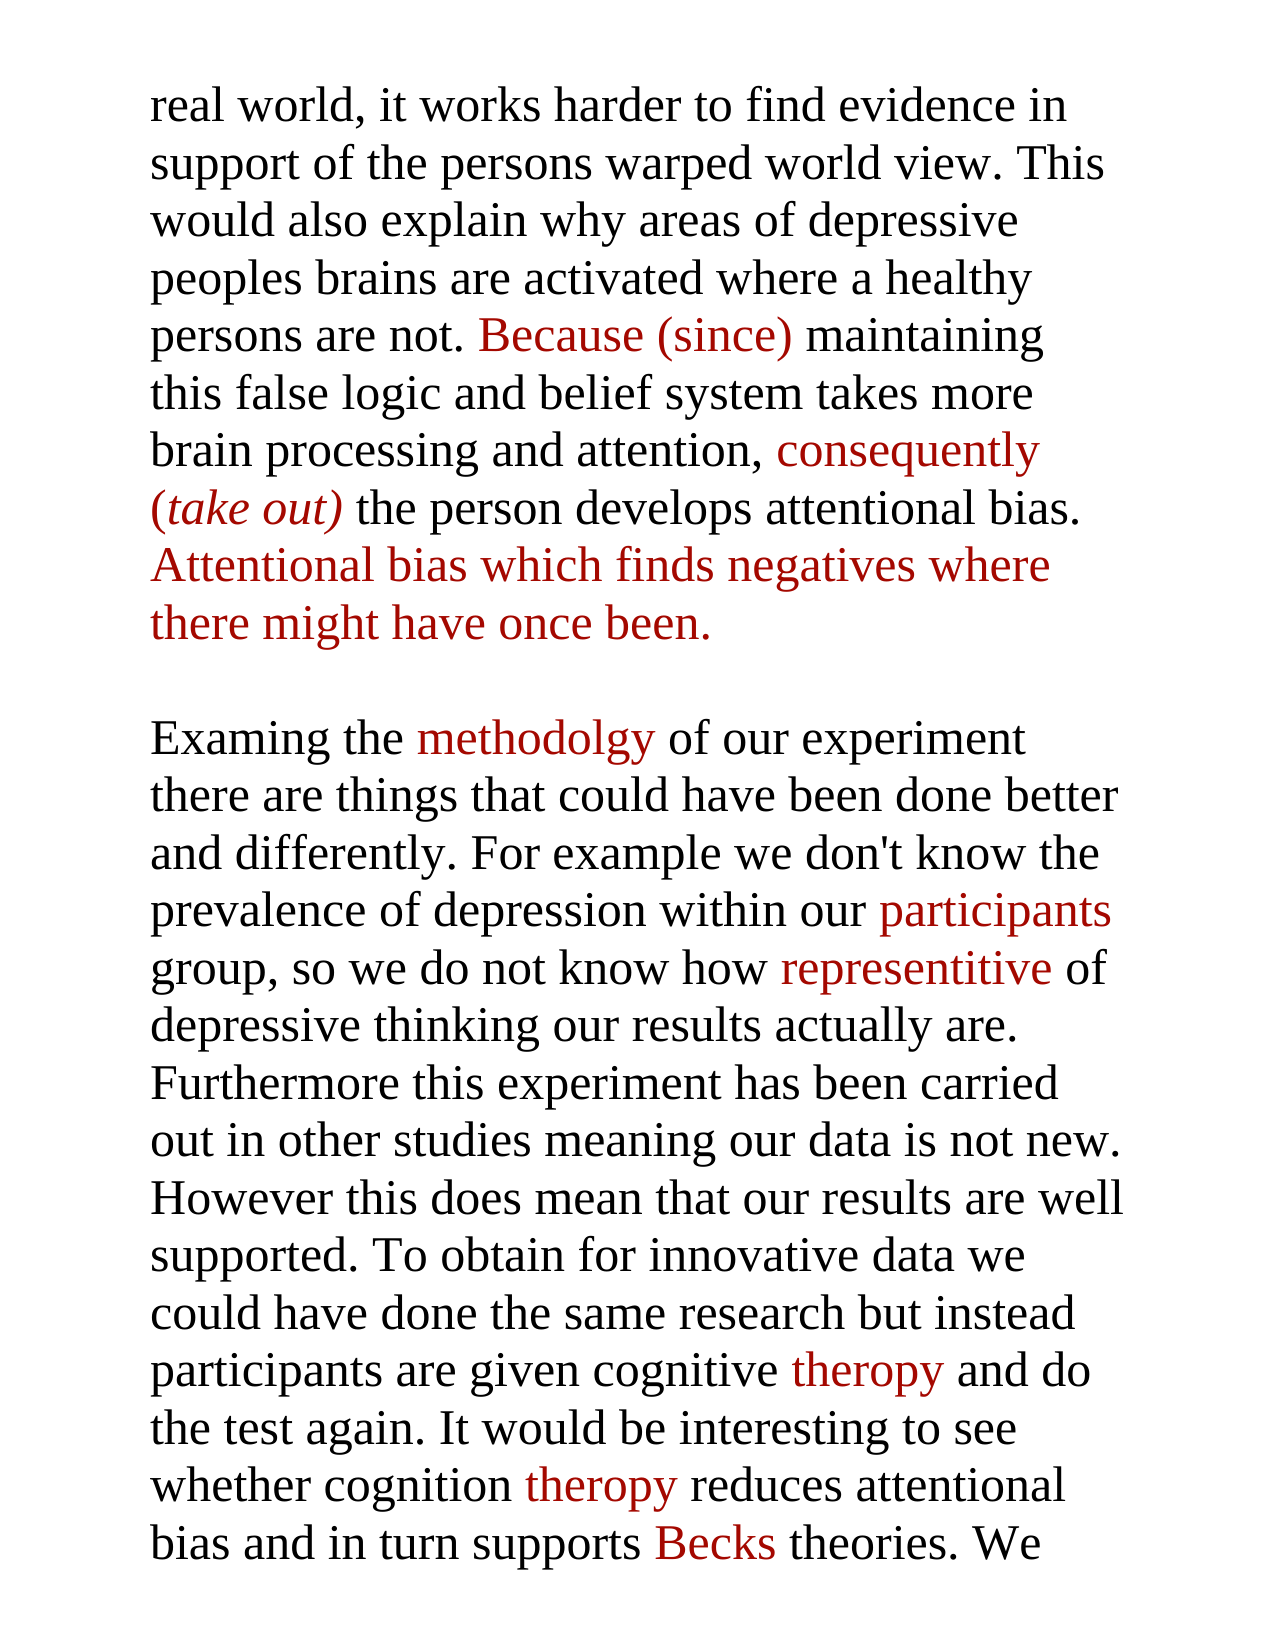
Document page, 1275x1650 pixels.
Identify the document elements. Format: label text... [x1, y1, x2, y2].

text Examing the methodolgy of our experiment there are things that could have been done better and differently. For example we don't know the prevalence of depression within our participants group, so we do not know how representitive of depressive thinking our results actually are. Furthermore this experiment has been carried out in other studies meaning our data is not new. However this does mean that our results are well supported. To obtain for innovative data we could have done the same research but instead participants are given cognitive theropy and do the test again. It would be interesting to see whether cognition theropy reduces attentional bias and in turn supports Becks theories. We [150, 707, 1125, 1570]
text real world, it works harder to find evidence in support of the persons warped world view. This would also explain why areas of depressive peoples brains are activated where a healthy persons are not. Because (since) maintaining this false logic and belief system takes more brain processing and attention, consequently (take out) the person develops attentional bias. Attentional bias which finds negatives where there might have once been. [150, 75, 1125, 650]
